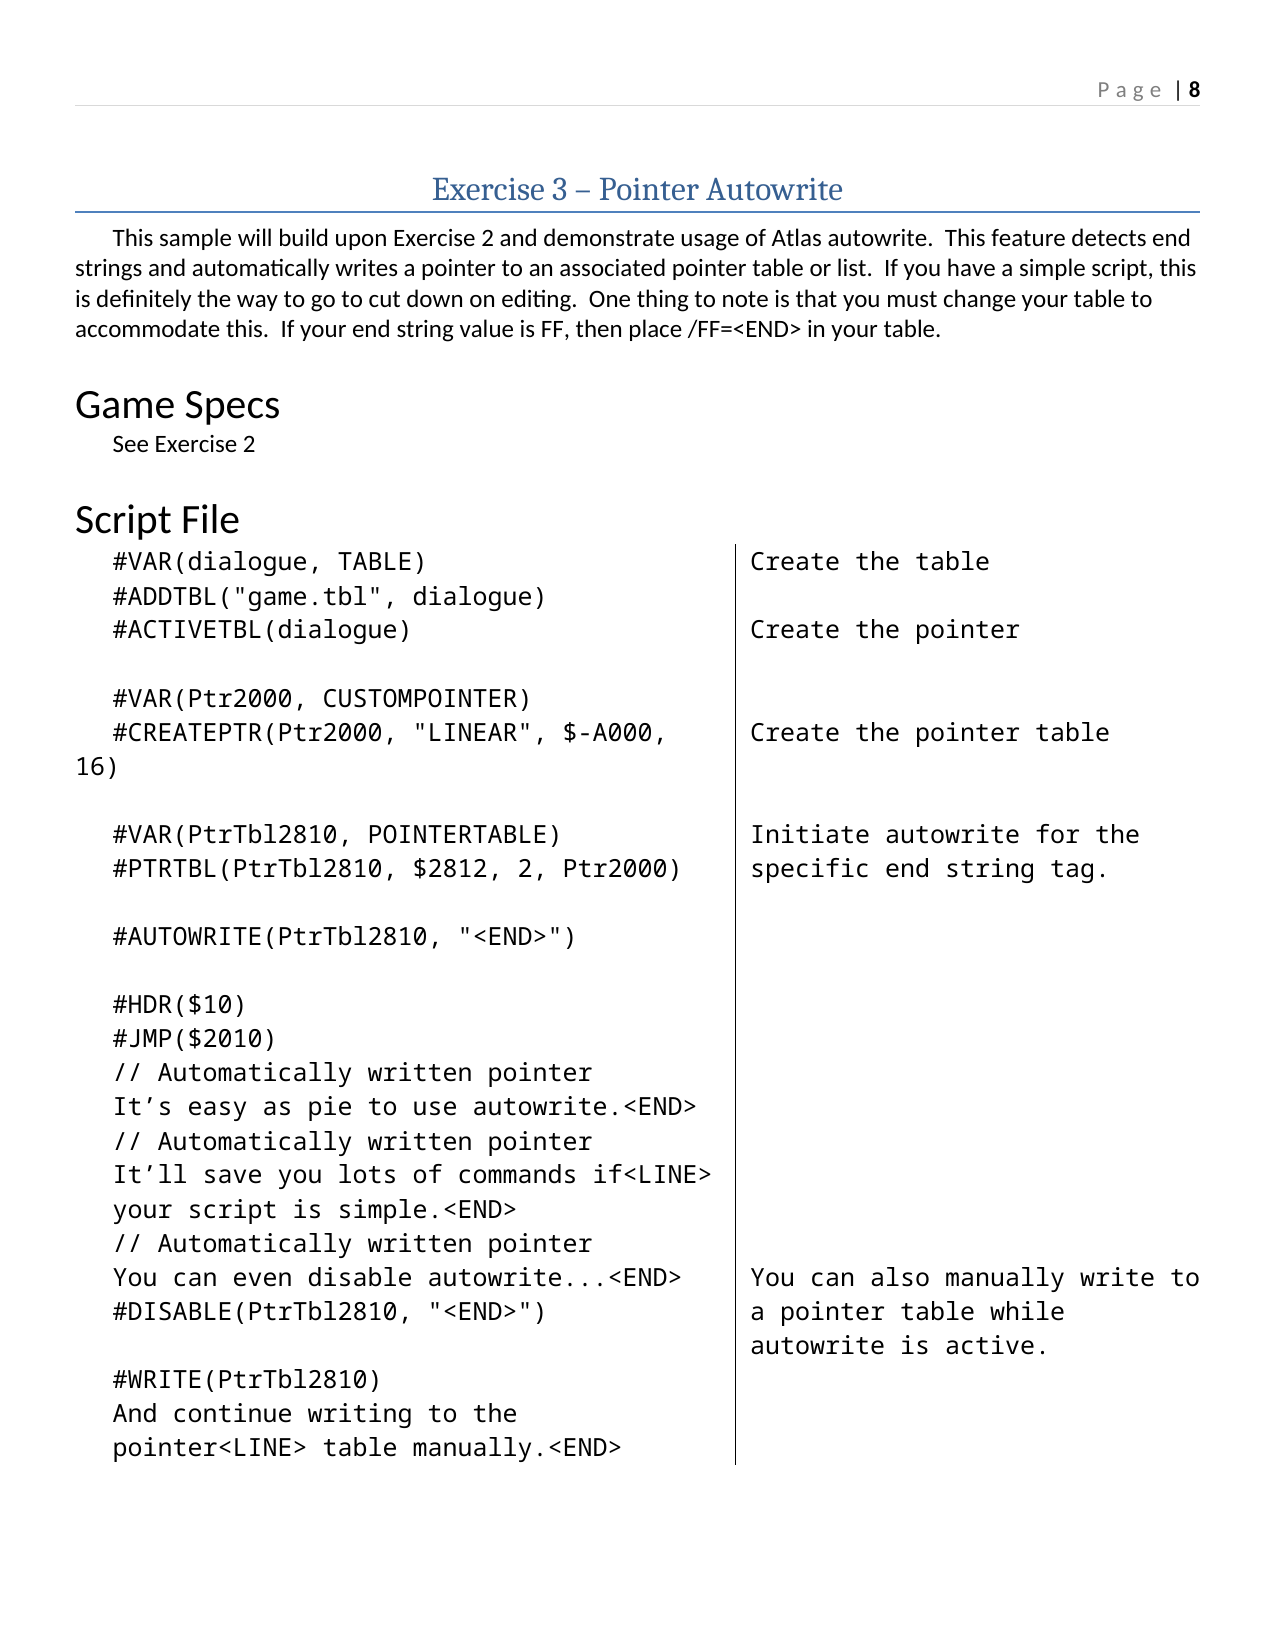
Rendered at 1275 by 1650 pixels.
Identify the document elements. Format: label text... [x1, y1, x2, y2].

text Initiate autowrite for the specific end string tag. [750, 817, 1200, 885]
text See Exercise 2 [112, 429, 1200, 459]
text #WRITE(PtrTbl2810) [75, 1362, 720, 1396]
text // Automatically written pointer [75, 1055, 720, 1089]
text #ACTIVETBL(dialogue) [75, 612, 720, 646]
text #VAR(PtrTbl2810, POINTERTABLE) [75, 817, 720, 851]
text Create the pointer table [750, 714, 1200, 748]
text #ADDTBL("game.tbl", dialogue) [75, 578, 720, 612]
text You can even disable autowrite...<END> [75, 1259, 720, 1293]
text It’s easy as pie to use autowrite.<END> [75, 1089, 720, 1123]
text Game Specs [75, 378, 1200, 429]
text #JMP($2010) [75, 1021, 720, 1055]
text // Automatically written pointer [75, 1225, 720, 1259]
text #VAR(dialogue, TABLE) [75, 544, 720, 578]
text #PTRTBL(PtrTbl2810, $2812, 2, Ptr2000) [75, 851, 720, 885]
text Create the pointer [750, 612, 1200, 646]
subtitle Exercise 3 – Pointer Autowrite [75, 171, 1200, 211]
text You can also manually write to a pointer table while autowrite is active. [750, 1259, 1200, 1362]
text And continue writing to the pointer<LINE> table manually.<END> [112, 1396, 720, 1464]
text #CREATEPTR(Ptr2000, "LINEAR", $-A000, 16) [75, 714, 720, 782]
text #AUTOWRITE(PtrTbl2810, "<END>") [75, 919, 720, 953]
text #VAR(Ptr2000, CUSTOMPOINTER) [75, 680, 720, 714]
text #HDR($10) [75, 987, 720, 1021]
text // Automatically written pointer [75, 1123, 720, 1157]
text Create the table [750, 544, 1200, 578]
text This sample will build upon Exercise 2 and demonstrate usage of Atlas autowrite. This feature detects end strings and automatically writes a pointer to an associated pointer table or list. If you have a simple script, this is definitely the way to go to cut down on editing. One thing to note is that you must change your table to accommodate this. If your end string value is FF, then place /FF=<END> in your table. [75, 222, 1200, 344]
text your script is simple.<END> [75, 1191, 720, 1225]
text Script File [75, 493, 1200, 544]
text #DISABLE(PtrTbl2810, "<END>") [75, 1293, 720, 1327]
text It’ll save you lots of commands if<LINE> [75, 1157, 720, 1191]
